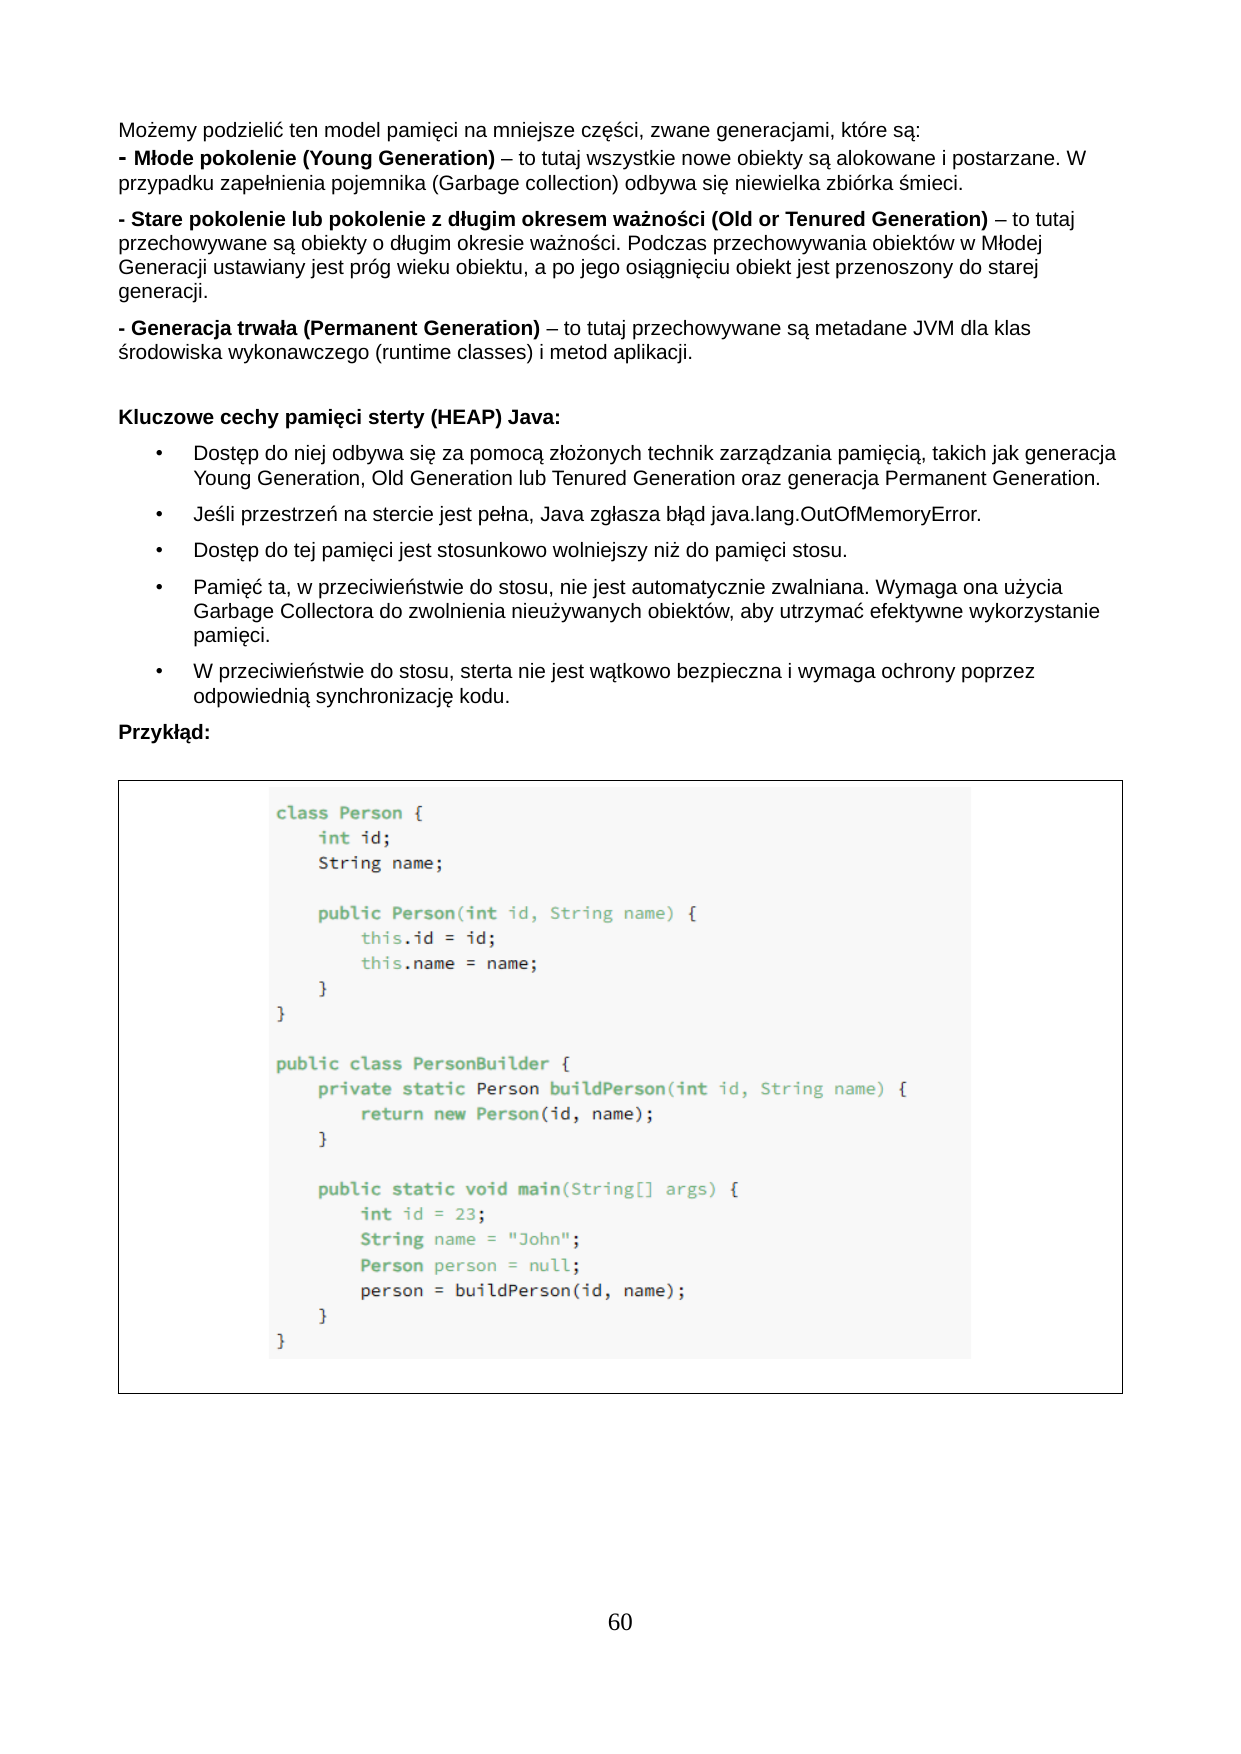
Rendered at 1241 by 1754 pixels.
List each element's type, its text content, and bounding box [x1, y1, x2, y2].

picture [268, 787, 972, 1359]
text Możemy podzielić ten model pamięci na mniejsze części, zwane generacjami, które są: - Młode pokolenie (Young Generation) – to tutaj wszystkie nowe obiekty są alokowane i postarzane. W przypadku zapełnienia pojemnika (Garbage collection) odbywa się niewielka zbiórka śmieci. [118, 118, 1122, 195]
list W przeciwieństwie do stosu, sterta nie jest wątkowo bezpieczna i wymaga ochrony poprzez odpowiednią synchronizację kodu. [156, 659, 1122, 707]
text - Stare pokolenie lub pokolenie z długim okresem ważności (Old or Tenured Generation) – to tutaj przechowywane są obiekty o długim okresie ważności. Podczas przechowywania obiektów w Młodej Generacji ustawiany jest próg wieku obiektu, a po jego osiągnięciu obiekt jest przenoszony do starej generacji. [118, 207, 1122, 303]
text - Generacja trwała (Permanent Generation) – to tutaj przechowywane są metadane JVM dla klas środowiska wykonawczego (runtime classes) i metod aplikacji. [118, 316, 1122, 363]
text Przykłąd: [118, 720, 1122, 768]
list Dostęp do tej pamięci jest stosunkowo wolniejszy niż do pamięci stosu. [156, 538, 1122, 562]
list Jeśli przestrzeń na stercie jest pełna, Java zgłasza błąd java.lang.OutOfMemoryError. [156, 502, 1122, 526]
text Kluczowe cechy pamięci sterty (HEAP) Java: [118, 376, 1122, 429]
table_header [119, 781, 1122, 1393]
list Dostęp do niej odbywa się za pomocą złożonych technik zarządzania pamięcią, takich jak generacja Young Generation, Old Generation lub Tenured Generation oraz generacja Permanent Generation. [156, 441, 1122, 489]
list Pamięć ta, w przeciwieństwie do stosu, nie jest automatycznie zwalniana. Wymaga ona użycia Garbage Collectora do zwolnienia nieużywanych obiektów, aby utrzymać efektywne wykorzystanie pamięci. [156, 575, 1122, 647]
